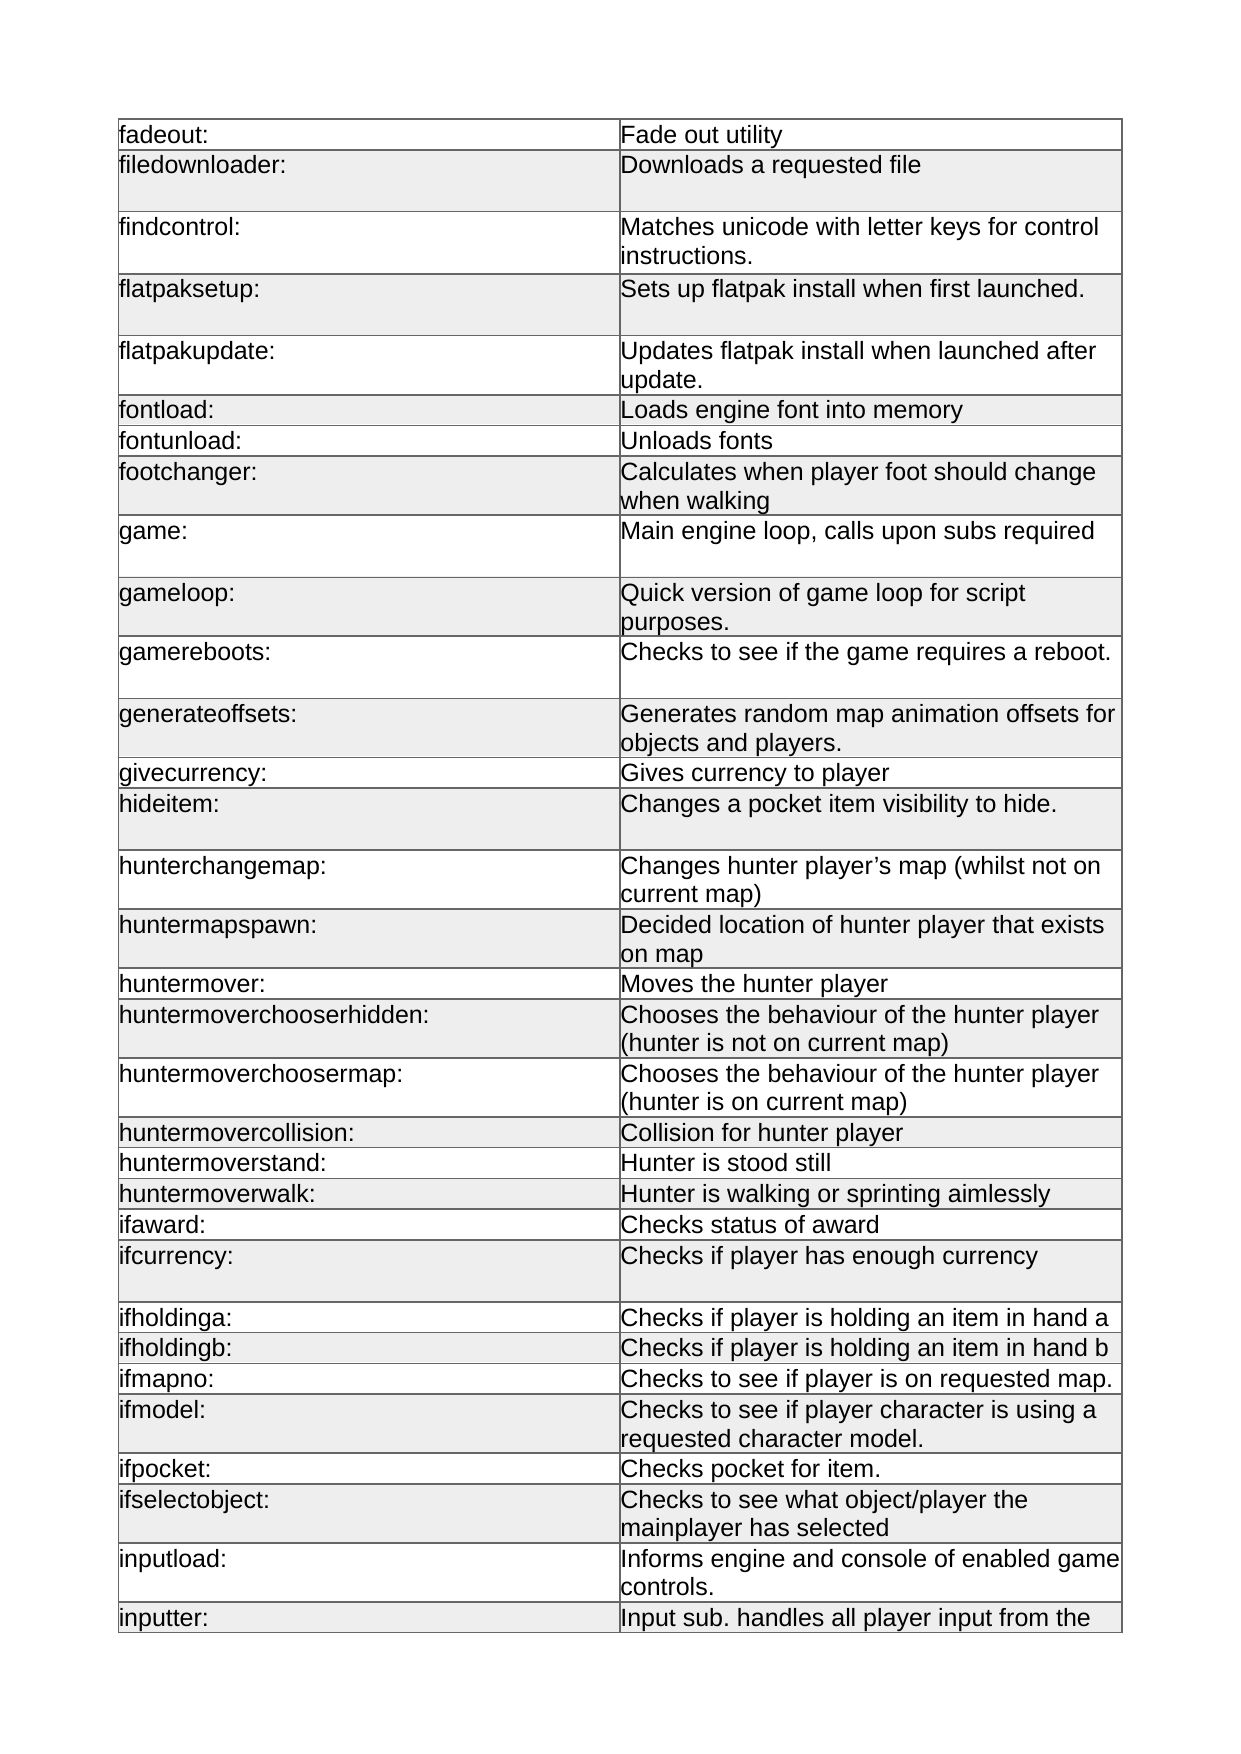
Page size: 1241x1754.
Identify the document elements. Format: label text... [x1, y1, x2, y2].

table_cell Hunter is stood still [621, 1148, 1121, 1178]
table_cell Decided location of hunter player that exists on map [621, 910, 1121, 967]
table_cell hunterchangemap: [119, 851, 619, 908]
table_cell Changes hunter player’s map (whilst not on current map) [621, 851, 1121, 908]
table_cell Main engine loop, calls upon subs required [621, 516, 1121, 576]
table_cell gameloop: [119, 578, 619, 635]
table_cell ifselectobject: [119, 1485, 619, 1542]
table_cell Matches unicode with letter keys for control instructions. [621, 212, 1121, 273]
table_cell Collision for hunter player [621, 1118, 1121, 1147]
table_cell hideitem: [119, 789, 619, 849]
table_cell game: [119, 516, 619, 576]
table_cell Checks if player has enough currency [621, 1241, 1121, 1301]
table_cell Checks to see if player is on requested map. [621, 1364, 1121, 1393]
table_cell Checks if player is holding an item in hand b [621, 1333, 1121, 1362]
table_cell Gives currency to player [621, 758, 1121, 787]
table_cell Checks to see if player character is using a requested character model. [621, 1395, 1121, 1452]
table_cell inputload: [119, 1544, 619, 1601]
table_cell ifholdingb: [119, 1333, 619, 1362]
table_cell Generates random map animation offsets for objects and players. [621, 699, 1121, 756]
table_cell findcontrol: [119, 212, 619, 273]
table_cell ifpocket: [119, 1454, 619, 1483]
table_cell huntermapspawn: [119, 910, 619, 967]
table_cell Chooses the behaviour of the hunter player (hunter is not on current map) [621, 1000, 1121, 1057]
table_cell huntermoverchooserhidden: [119, 1000, 619, 1057]
table_cell Moves the hunter player [621, 969, 1121, 998]
table_cell Calculates when player foot should change when walking [621, 457, 1121, 514]
table_cell Updates flatpak install when launched after update. [621, 336, 1121, 394]
table_cell filedownloader: [119, 151, 619, 211]
table_cell huntermovercollision: [119, 1118, 619, 1147]
table_cell huntermoverstand: [119, 1148, 619, 1178]
table_cell fontload: [119, 396, 619, 424]
table_cell fadeout: [119, 120, 619, 149]
table_cell Loads engine font into memory [621, 396, 1121, 424]
table_cell Informs engine and console of enabled game controls. [621, 1544, 1121, 1601]
table_cell ifholdinga: [119, 1303, 619, 1332]
table_cell huntermover: [119, 969, 619, 998]
table_cell ifaward: [119, 1210, 619, 1239]
table_cell generateoffsets: [119, 699, 619, 756]
table_cell ifcurrency: [119, 1241, 619, 1301]
table_cell Checks if player is holding an item in hand a [621, 1303, 1121, 1332]
table_cell flatpakupdate: [119, 336, 619, 394]
table_cell ifmodel: [119, 1395, 619, 1452]
table_cell huntermoverwalk: [119, 1179, 619, 1208]
table_cell Hunter is walking or sprinting aimlessly [621, 1179, 1121, 1208]
table_cell flatpaksetup: [119, 275, 619, 335]
table_cell footchanger: [119, 457, 619, 514]
table_cell Fade out utility [621, 120, 1121, 149]
table_cell Checks to see what object/player the mainplayer has selected [621, 1485, 1121, 1542]
table_cell Changes a pocket item visibility to hide. [621, 789, 1121, 849]
table_cell Checks pocket for item. [621, 1454, 1121, 1483]
table_cell givecurrency: [119, 758, 619, 787]
table_cell Quick version of game loop for script purposes. [621, 578, 1121, 635]
table_cell huntermoverchoosermap: [119, 1059, 619, 1116]
table_cell Checks status of award [621, 1210, 1121, 1239]
table_cell inputter: [119, 1603, 619, 1632]
table_cell Downloads a requested file [621, 151, 1121, 211]
table_cell Unloads fonts [621, 426, 1121, 455]
table_cell Sets up flatpak install when first launched. [621, 275, 1121, 335]
table_cell Chooses the behaviour of the hunter player (hunter is on current map) [621, 1059, 1121, 1116]
table_cell fontunload: [119, 426, 619, 455]
table_cell gamereboots: [119, 637, 619, 697]
table_cell ifmapno: [119, 1364, 619, 1393]
table_cell Input sub. handles all player input from the [621, 1603, 1121, 1632]
table_cell Checks to see if the game requires a reboot. [621, 637, 1121, 697]
